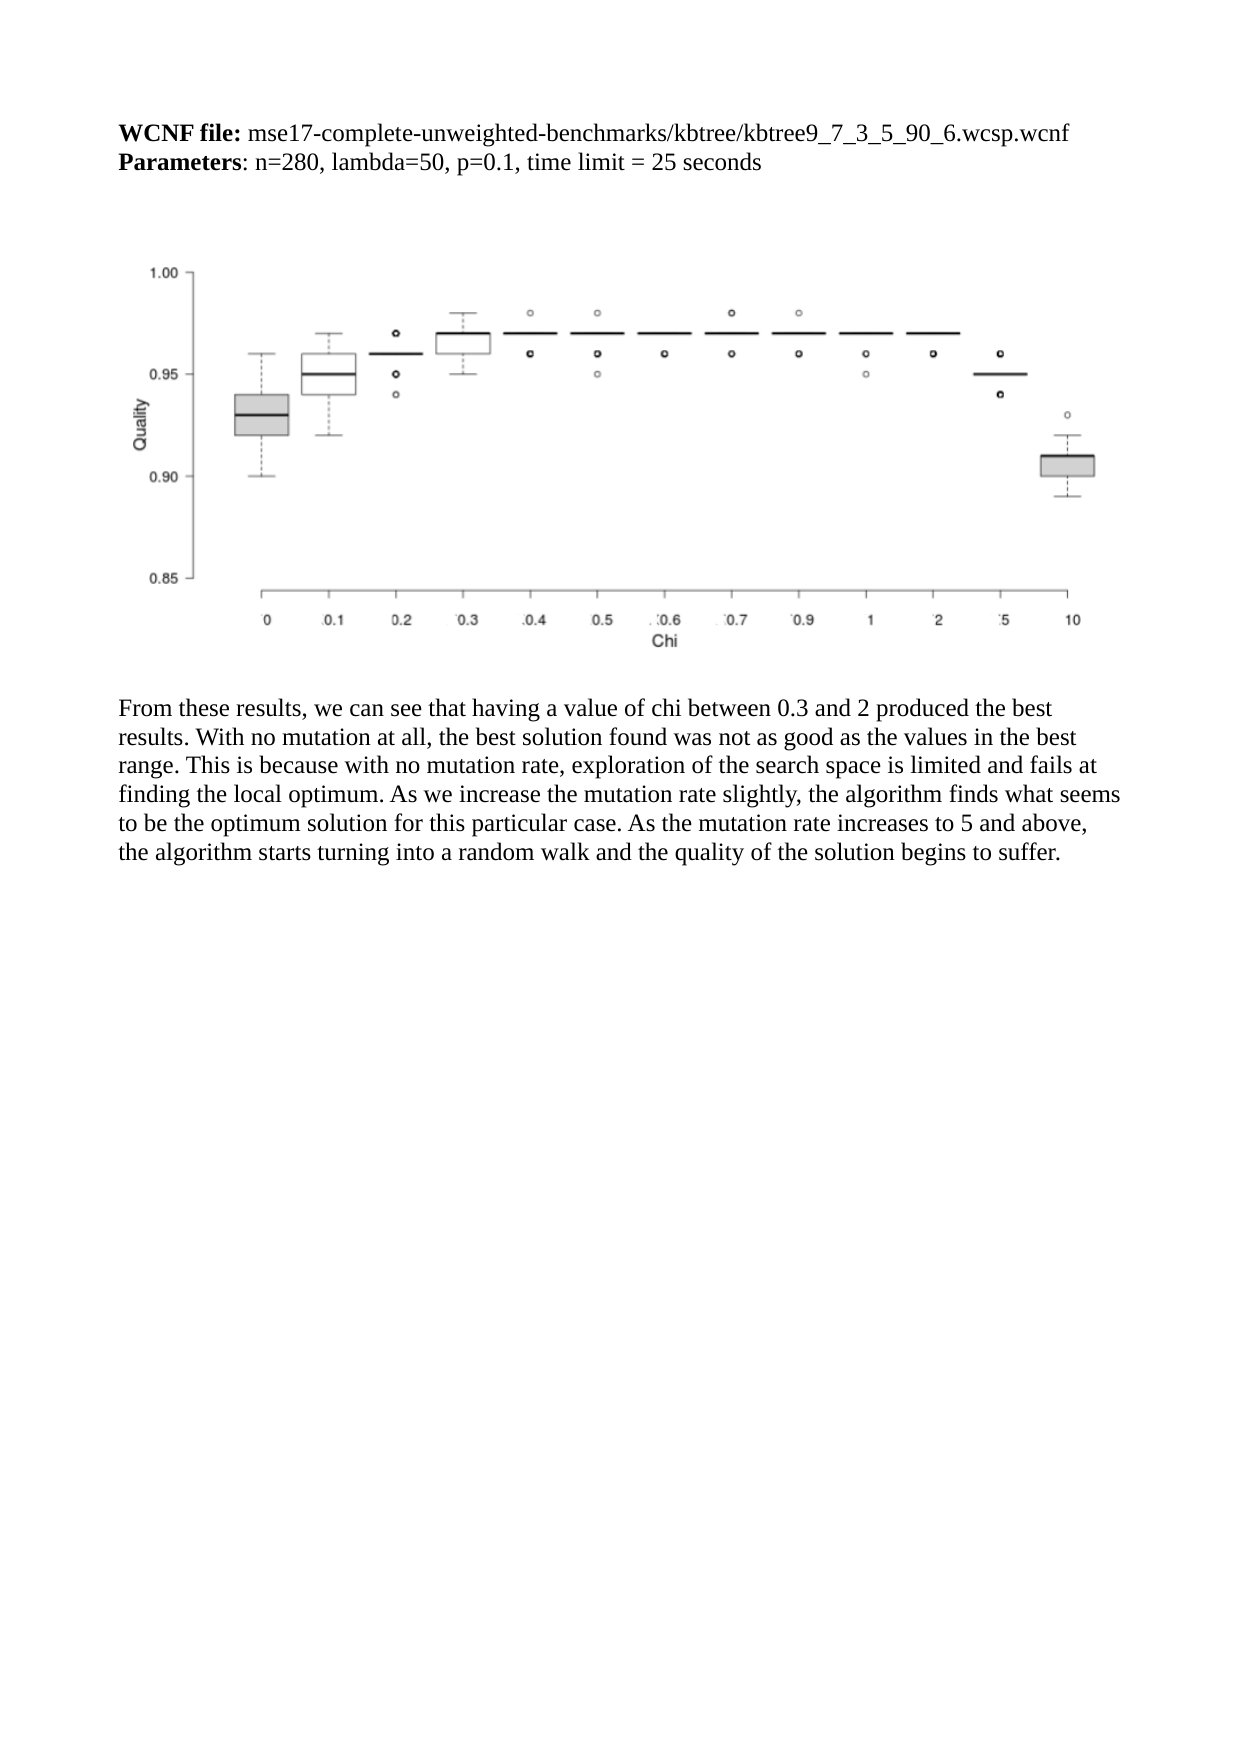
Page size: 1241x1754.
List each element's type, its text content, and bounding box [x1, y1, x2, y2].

picture [116, 242, 1121, 669]
text Parameters: n=280, lambda=50, p=0.1, time limit = 25 seconds [118, 147, 1122, 176]
text WCNF file: mse17-complete-unweighted-benchmarks/kbtree/kbtree9_7_3_5_90_6.wcsp.wcnf [118, 118, 1122, 147]
text From these results, we can see that having a value of chi between 0.3 and 2 produced the best results. With no mutation at all, the best solution found was not as good as the values in the best range. This is because with no mutation rate, exploration of the search space is limited and fails at finding the local optimum. As we increase the mutation rate slightly, the algorithm finds what seems to be the optimum solution for this particular case. As the mutation rate increases to 5 and above, the algorithm starts turning into a random walk and the quality of the solution begins to suffer. [118, 693, 1122, 866]
